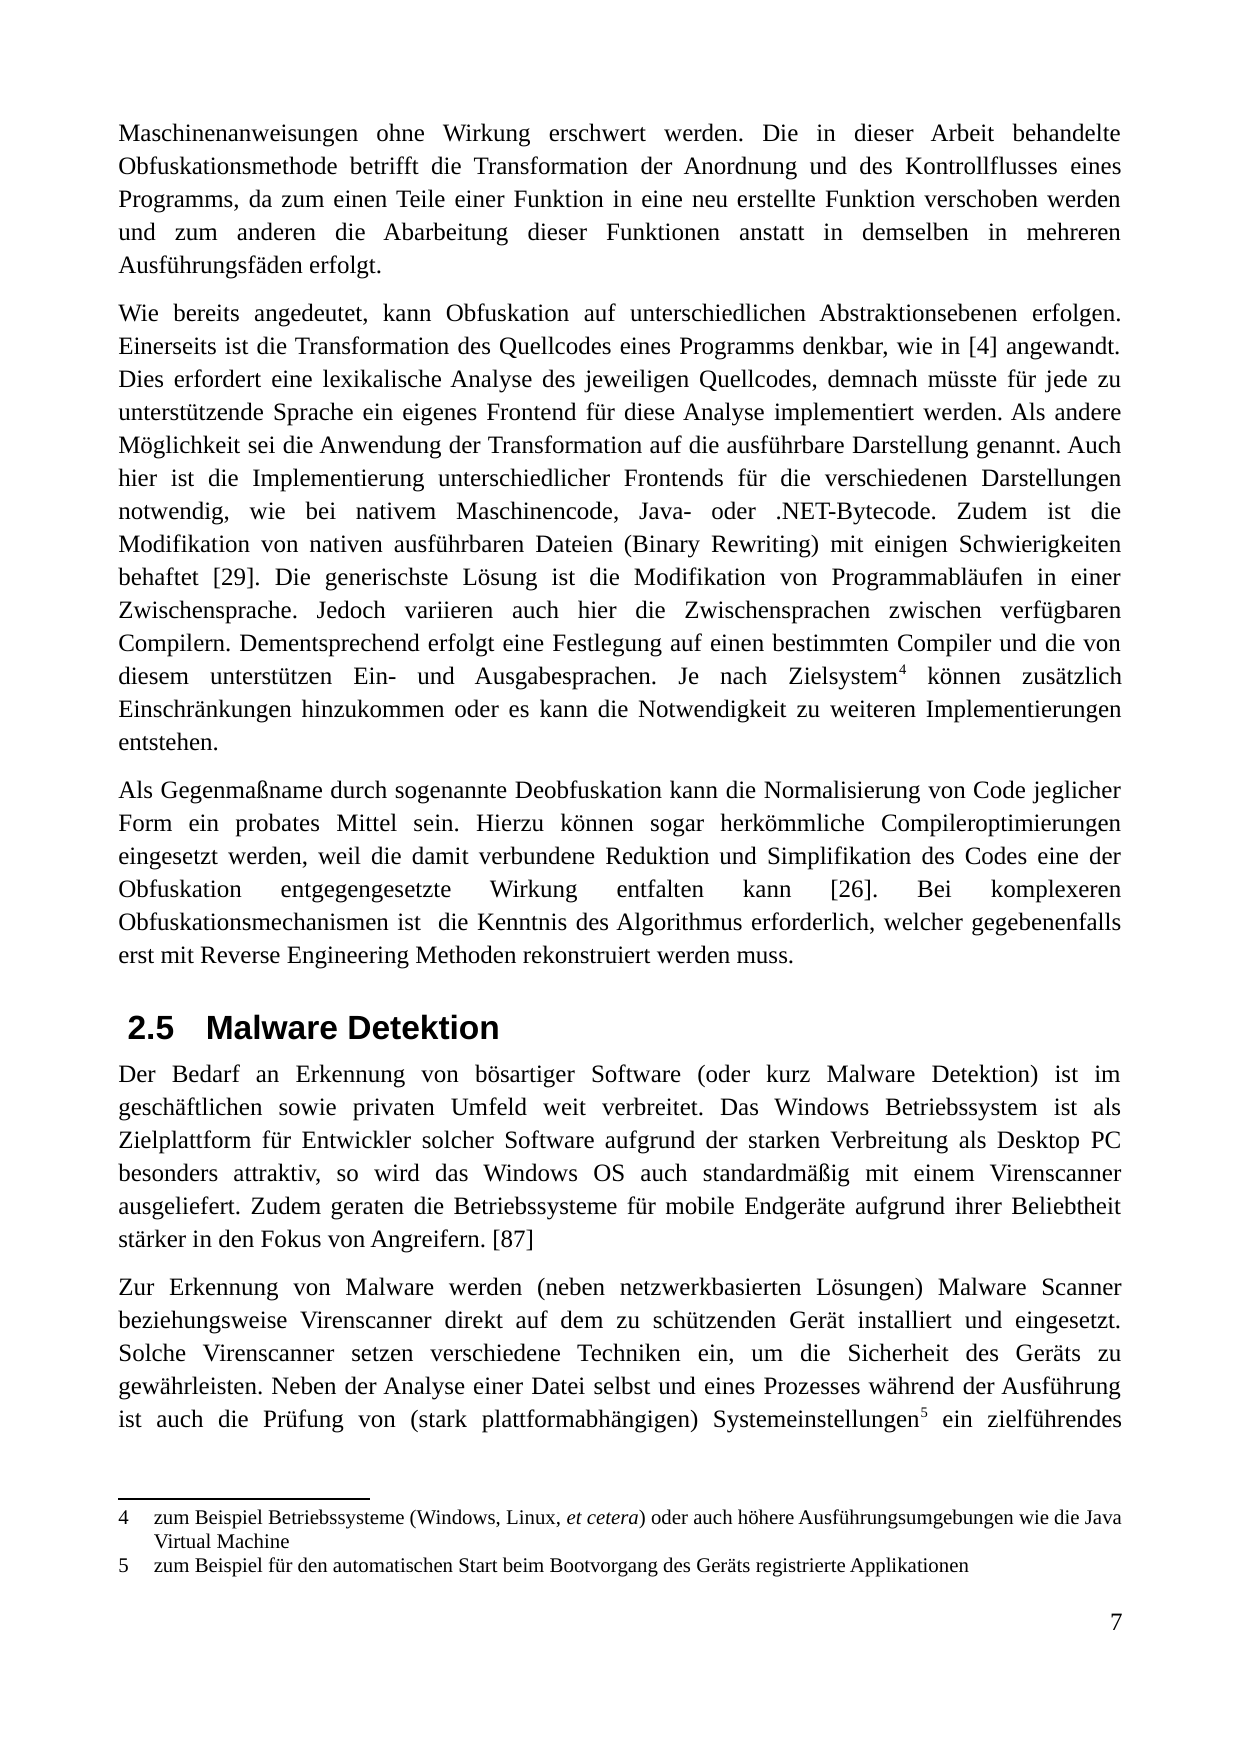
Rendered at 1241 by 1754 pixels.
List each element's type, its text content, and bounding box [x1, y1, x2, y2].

text zum Beispiel Betriebssysteme (Windows, Linux, et cetera) oder auch höhere Ausführungsumgebungen wie die Java Virtual Machine [118, 1505, 1122, 1553]
text Maschinenanweisungen ohne Wirkung erschwert werden. Die in dieser Arbeit behandelte Obfuskationsmethode betrifft die Transformation der Anordnung und des Kontrollflusses eines Programms, da zum einen Teile einer Funktion in eine neu erstellte Funktion verschoben werden und zum anderen die Abarbeitung dieser Funktionen anstatt in demselben in mehreren Ausführungsfäden erfolgt. [118, 118, 1122, 279]
text Als Gegenmaßname durch sogenannte Deobfuskation kann die Normalisierung von Code jeglicher Form ein probates Mittel sein. Hierzu können sogar herkömmliche Compileroptimierungen eingesetzt werden, weil die damit verbundene Reduktion und Simplifikation des Codes eine der Obfuskation entgegengesetzte Wirkung entfalten kann [26]. Bei komplexeren Obfuskationsmechanismen ist die Kenntnis des Algorithmus erforderlich, welcher gegebenenfalls erst mit Reverse Engineering Methoden rekonstruiert werden muss. [118, 775, 1122, 968]
text Der Bedarf an Erkennung von bösartiger Software (oder kurz Malware Detektion) ist im geschäftlichen sowie privaten Umfeld weit verbreitet. Das Windows Betriebssystem ist als Zielplattform für Entwickler solcher Software aufgrund der starken Verbreitung als Desktop PC besonders attraktiv, so wird das Windows OS auch standardmäßig mit einem Virenscanner ausgeliefert. Zudem geraten die Betriebssysteme für mobile Endgeräte aufgrund ihrer Beliebtheit stärker in den Fokus von Angreifern. [87] [118, 1059, 1122, 1253]
text Wie bereits angedeutet, kann Obfuskation auf unterschiedlichen Abstraktionsebenen erfolgen. Einerseits ist die Transformation des Quellcodes eines Programms denkbar, wie in [4] angewandt. Dies erfordert eine lexikalische Analyse des jeweiligen Quellcodes, demnach müsste für jede zu unterstützende Sprache ein eigenes Frontend für diese Analyse implementiert werden. Als andere Möglichkeit sei die Anwendung der Transformation auf die ausführbare Darstellung genannt. Auch hier ist die Implementierung unterschiedlicher Frontends für die verschiedenen Darstellungen notwendig, wie bei nativem Maschinencode, Java- oder .NET-Bytecode. Zudem ist die Modifikation von nativen ausführbaren Dateien (Binary Rewriting) mit einigen Schwierigkeiten behaftet [29]. Die generischste Lösung ist die Modifikation von Programmabläufen in einer Zwischensprache. Jedoch variieren auch hier die Zwischensprachen zwischen verfügbaren Compilern. Dementsprechend erfolgt eine Festlegung auf einen bestimmten Compiler und die von diesem unterstützen Ein- und Ausgabesprachen. Je nach Zielsystem können zusätzlich Einschränkungen hinzukommen oder es kann die Notwendigkeit zu weiteren Implementierungen entstehen. [118, 298, 1122, 756]
text Zur Erkennung von Malware werden (neben netzwerkbasierten Lösungen) Malware Scanner beziehungsweise Virenscanner direkt auf dem zu schützenden Gerät installiert und eingesetzt. Solche Virenscanner setzen verschiedene Techniken ein, um die Sicherheit des Geräts zu gewährleisten. Neben der Analyse einer Datei selbst und eines Prozesses während der Ausführung ist auch die Prüfung von (stark plattformabhängigen) Systemeinstellungen ein zielführendes [118, 1272, 1122, 1433]
text zum Beispiel für den automatischen Start beim Bootvorgang des Geräts registrierte Applikationen [118, 1553, 1122, 1577]
subtitle Malware Detektion [118, 1008, 1122, 1047]
